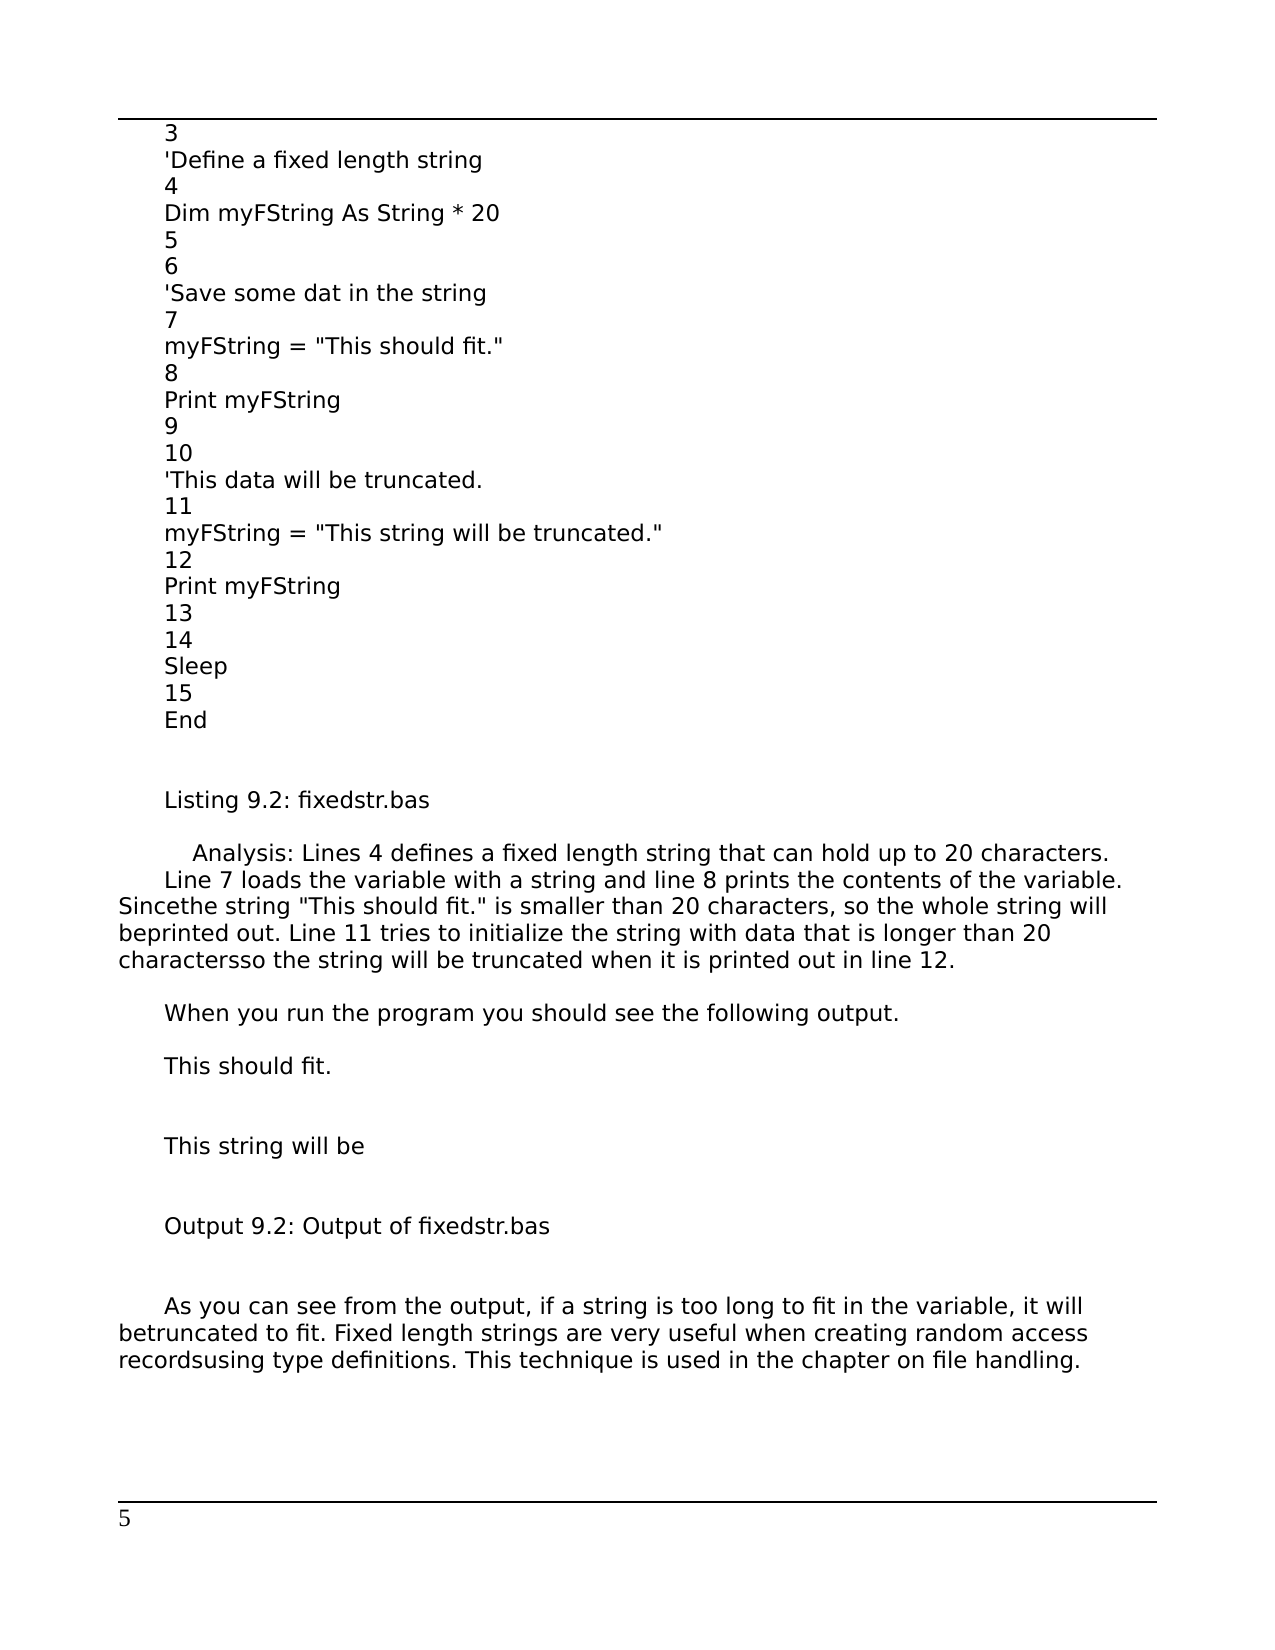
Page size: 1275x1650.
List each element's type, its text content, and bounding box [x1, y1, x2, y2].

text 3 [118, 120, 1157, 147]
text myFString = "This string will be truncated." [118, 520, 1157, 547]
text As you can see from the output, if a string is too long to fit in the variable, it will betruncated to fit. Fixed length strings are very useful when creating random access recordsusing type definitions. This technique is used in the chapter on file handling. [118, 1293, 1157, 1373]
text End [118, 707, 1157, 733]
text 10 [118, 440, 1157, 467]
text This string will be [118, 1133, 1157, 1160]
text myFString = "This should fit." [118, 333, 1157, 360]
text This should fit. [118, 1053, 1157, 1080]
text Analysis: Lines 4 defines a fixed length string that can hold up to 20 characters. [118, 840, 1157, 867]
text Listing 9.2: fixedstr.bas [118, 787, 1157, 813]
text 7 [118, 307, 1157, 333]
text When you run the program you should see the following output. [118, 1000, 1157, 1027]
text 9 [118, 413, 1157, 440]
text 12 [118, 547, 1157, 573]
text 11 [118, 493, 1157, 520]
text 13 [118, 600, 1157, 627]
text 'Define a fixed length string [118, 147, 1157, 173]
text 14 [118, 627, 1157, 653]
text 'Save some dat in the string [118, 280, 1157, 307]
text 15 [118, 680, 1157, 707]
text 4 [118, 173, 1157, 200]
text Print myFString [118, 573, 1157, 600]
text 5 [118, 227, 1157, 253]
text Output 9.2: Output of fixedstr.bas [118, 1213, 1157, 1240]
text Line 7 loads the variable with a string and line 8 prints the contents of the variable. Sincethe string "This should fit." is smaller than 20 characters, so the whole string will beprinted out. Line 11 tries to initialize the string with data that is longer than 20 charactersso the string will be truncated when it is printed out in line 12. [118, 867, 1157, 973]
text 8 [118, 360, 1157, 387]
text Sleep [118, 653, 1157, 680]
text 'This data will be truncated. [118, 467, 1157, 493]
text Dim myFString As String * 20 [118, 200, 1157, 227]
text Print myFString [118, 387, 1157, 413]
text 6 [118, 253, 1157, 280]
